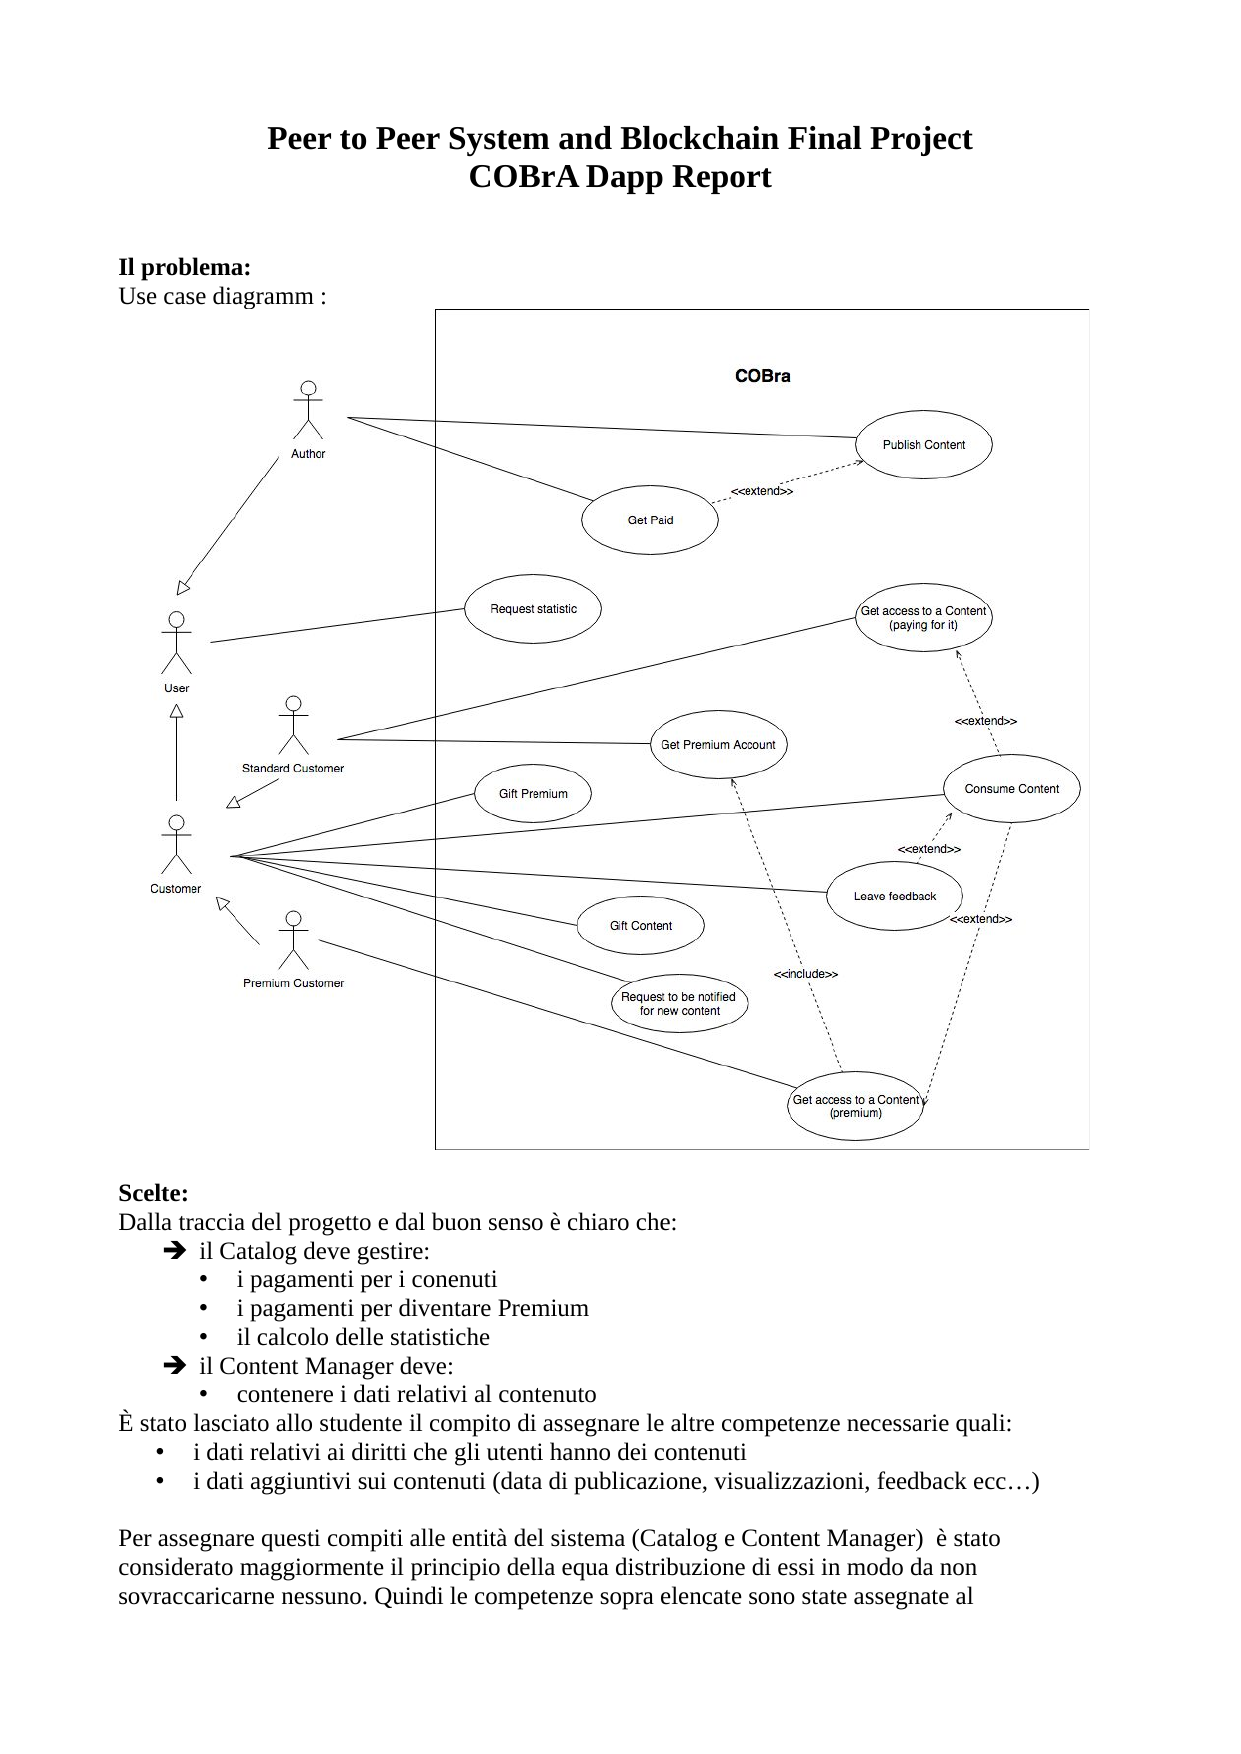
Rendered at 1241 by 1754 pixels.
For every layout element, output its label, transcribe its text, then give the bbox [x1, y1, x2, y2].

picture [151, 309, 1090, 1150]
list i pagamenti per diventare Premium [199, 1293, 1122, 1322]
text Dalla traccia del progetto e dal buon senso è chiaro che: [118, 1207, 1122, 1236]
text È stato lasciato allo studente il compito di assegnare le altre competenze necessarie quali: [118, 1408, 1122, 1437]
list i dati aggiuntivi sui contenuti (data di publicazione, visualizzazioni, feedback ecc…) [156, 1466, 1122, 1494]
list i pagamenti per i conenuti [199, 1264, 1122, 1293]
text Il problema: [118, 252, 1122, 281]
text Peer to Peer System and Blockchain Final Project [118, 118, 1122, 156]
text Use case diagramm : [118, 281, 1122, 310]
list i dati relativi ai diritti che gli utenti hanno dei contenuti [156, 1437, 1122, 1466]
text Per assegnare questi compiti alle entità del sistema (Catalog e Content Manager) è stato considerato maggiormente il principio della equa distribuzione di essi in modo da non sovraccaricarne nessuno. Quindi le competenze sopra elencate sono state assegnate al [118, 1523, 1122, 1609]
text Scelte: [118, 1178, 1122, 1207]
list contenere i dati relativi al contenuto [199, 1379, 1122, 1408]
list il calcolo delle statistiche [199, 1322, 1122, 1351]
list il Content Manager deve: [162, 1351, 1122, 1379]
text COBrA Dapp Report [118, 156, 1122, 195]
list il Catalog deve gestire: [162, 1236, 1122, 1264]
